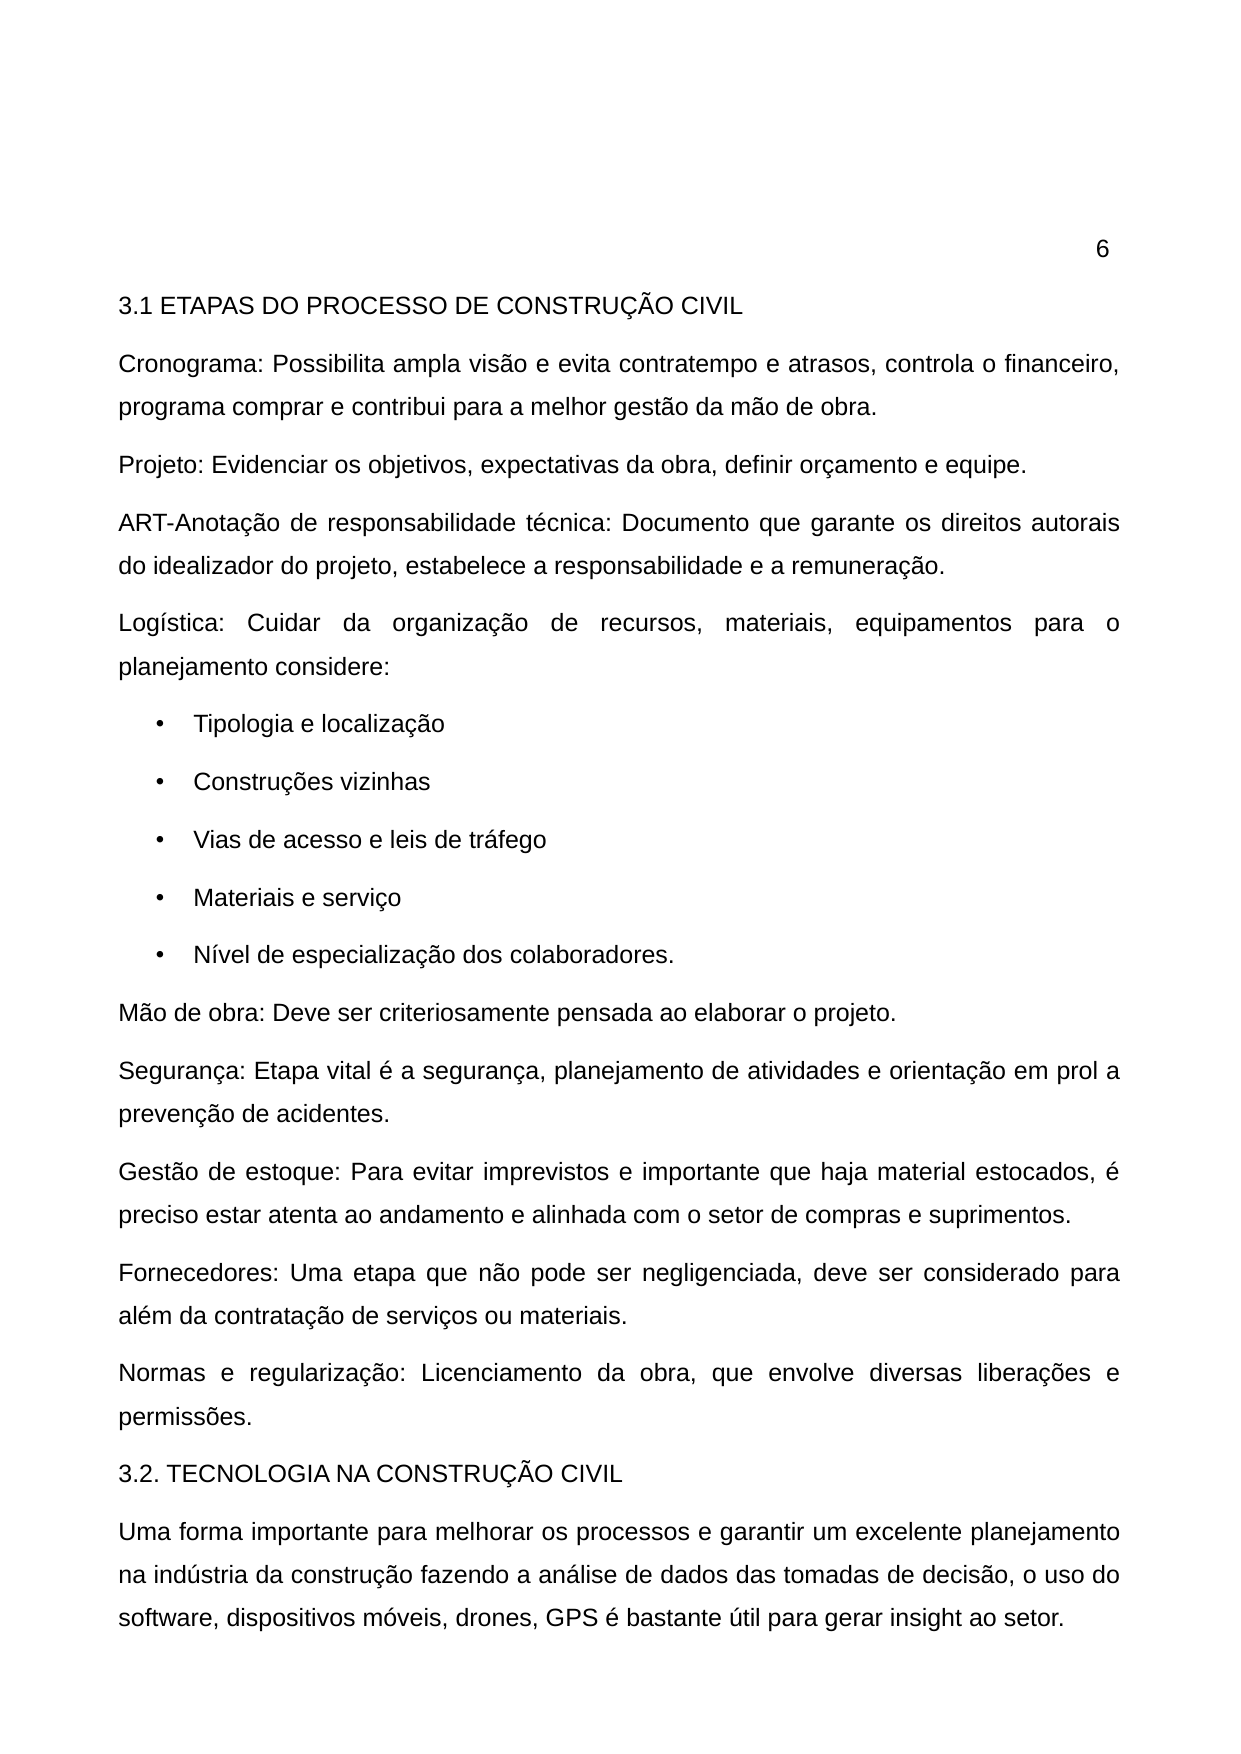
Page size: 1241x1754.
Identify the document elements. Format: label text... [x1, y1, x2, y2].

text Uma forma importante para melhorar os processos e garantir um excelente planejamento na indústria da construção fazendo a análise de dados das tomadas de decisão, o uso do software, dispositivos móveis, drones, GPS é bastante útil para gerar insight ao setor. [118, 1517, 1122, 1632]
text 3.1 ETAPAS DO PROCESSO DE CONSTRUÇÃO CIVIL [118, 291, 1122, 320]
text ART-Anotação de responsabilidade técnica: Documento que garante os direitos autorais do idealizador do projeto, estabelece a responsabilidade e a remuneração. [118, 507, 1122, 579]
list Materiais e serviço [156, 883, 1122, 911]
text Normas e regularização: Licenciamento da obra, que envolve diversas liberações e permissões. [118, 1358, 1122, 1430]
text 3.2. TECNOLOGIA NA CONSTRUÇÃO CIVIL [118, 1459, 1122, 1488]
list Vias de acesso e leis de tráfego [156, 825, 1122, 854]
text Logística: Cuidar da organização de recursos, materiais, equipamentos para o planejamento considere: [118, 608, 1122, 680]
text Cronograma: Possibilita ampla visão e evita contratempo e atrasos, controla o financeiro, programa comprar e contribui para a melhor gestão da mão de obra. [118, 349, 1122, 421]
text Mão de obra: Deve ser criteriosamente pensada ao elaborar o projeto. [118, 998, 1122, 1027]
text Projeto: Evidenciar os objetivos, expectativas da obra, definir orçamento e equipe. [118, 450, 1122, 478]
list Construções vizinhas [156, 767, 1122, 796]
list Nível de especialização dos colaboradores. [156, 940, 1122, 969]
text 6 [118, 233, 1122, 262]
text Gestão de estoque: Para evitar imprevistos e importante que haja material estocados, é preciso estar atenta ao andamento e alinhada com o setor de compras e suprimentos. [118, 1157, 1122, 1229]
text Segurança: Etapa vital é a segurança, planejamento de atividades e orientação em prol a prevenção de acidentes. [118, 1056, 1122, 1128]
list Tipologia e localização [156, 709, 1122, 738]
text Fornecedores: Uma etapa que não pode ser negligenciada, deve ser considerado para além da contratação de serviços ou materiais. [118, 1258, 1122, 1329]
